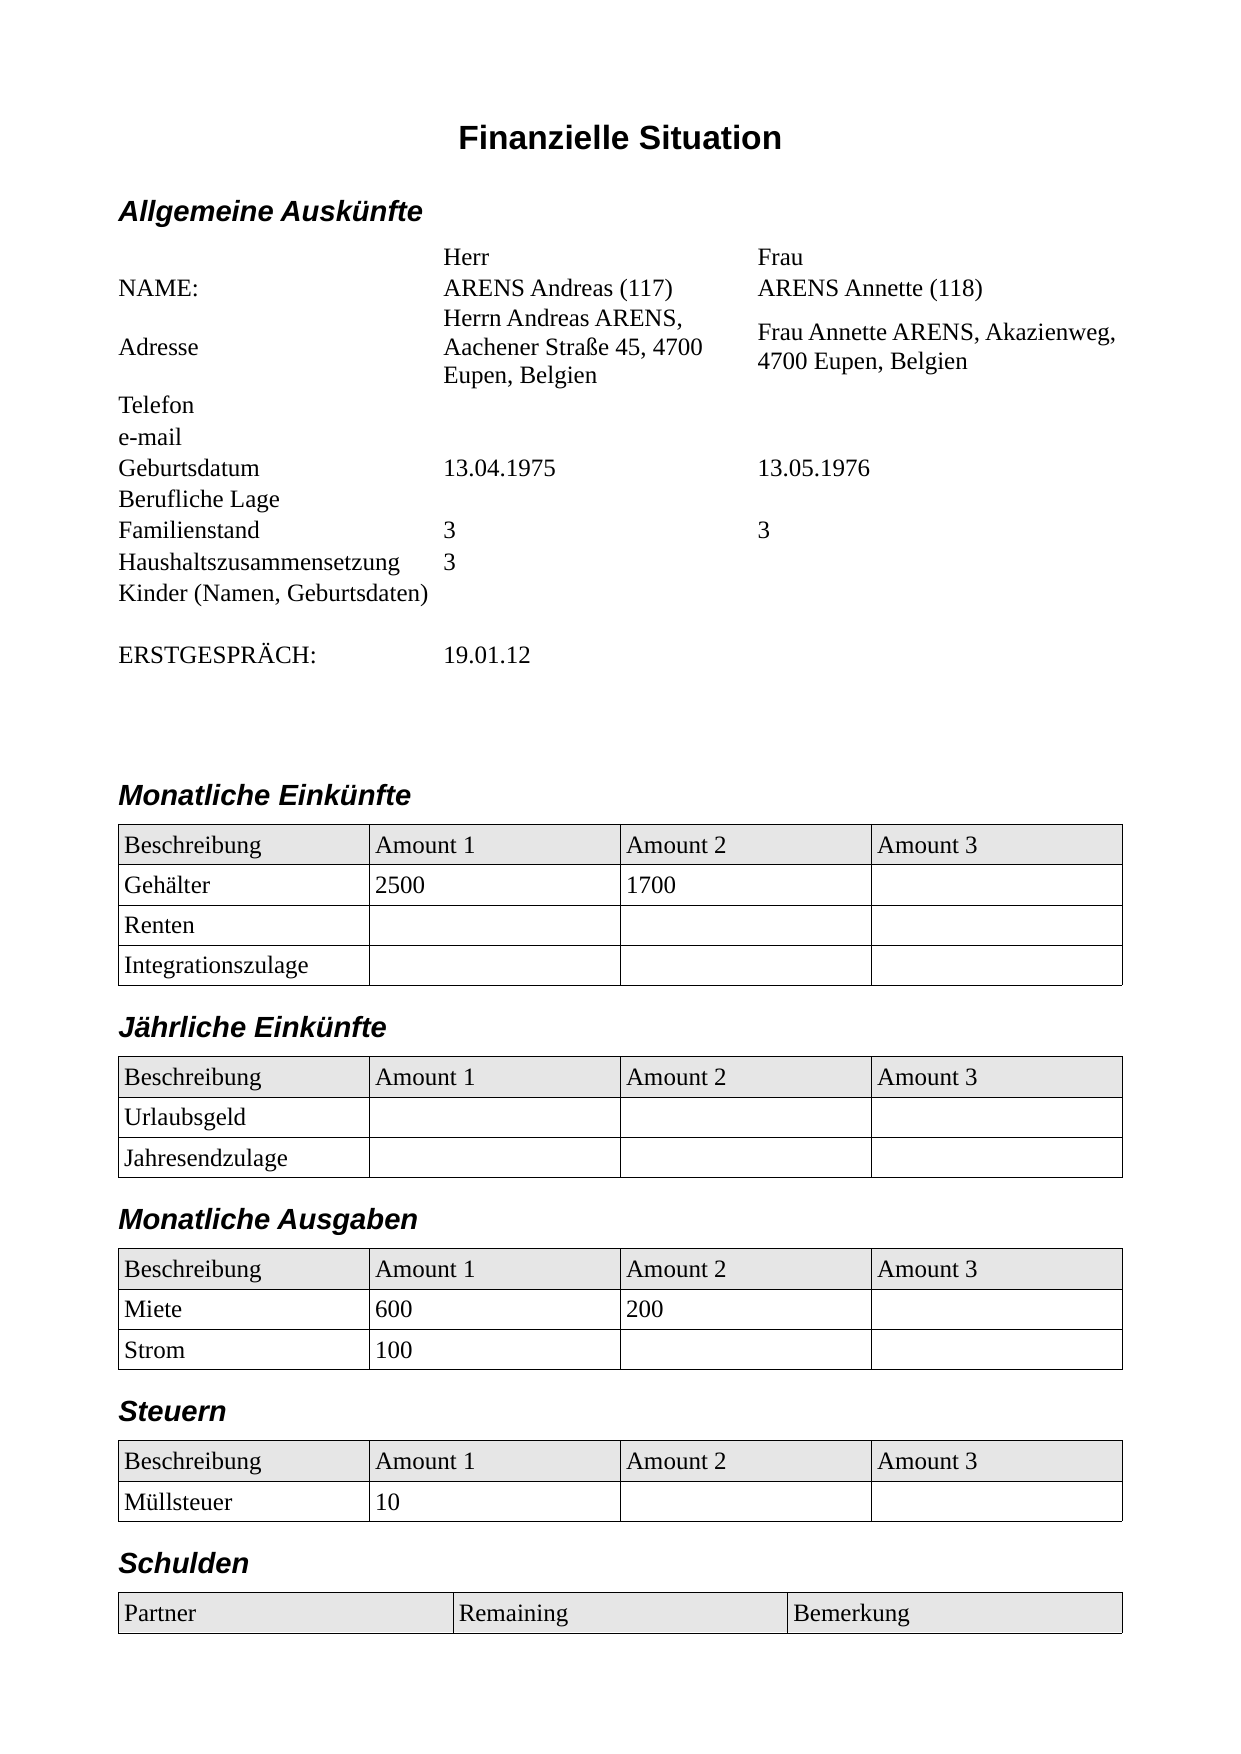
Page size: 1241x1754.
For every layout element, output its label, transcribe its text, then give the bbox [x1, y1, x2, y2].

table_cell [872, 865, 1122, 904]
table_cell [757, 545, 1120, 577]
table_header Beschreibung [119, 1441, 369, 1481]
table_cell [621, 1482, 871, 1521]
table_cell [757, 577, 1120, 608]
table_cell Haushaltszusammensetzung [118, 545, 443, 577]
table_cell Kinder (Namen, Geburtsdaten) [118, 577, 443, 608]
table_cell 100 [370, 1330, 620, 1369]
table_cell [757, 639, 1120, 670]
table_cell Telefon [118, 389, 443, 420]
table_header [118, 240, 443, 272]
table_cell ERSTGESPRÄCH: [118, 639, 443, 670]
table_header Amount 2 [621, 1057, 871, 1097]
table_cell Urlaubsgeld [119, 1098, 369, 1137]
table_cell Müllsteuer [119, 1482, 369, 1521]
table_cell 1700 [621, 865, 871, 904]
table_header Amount 3 [872, 1249, 1122, 1289]
table_cell [443, 577, 757, 608]
table_cell [872, 1482, 1122, 1521]
table_cell [757, 389, 1120, 420]
table_cell Renten [119, 906, 369, 945]
table_cell 600 [370, 1290, 620, 1329]
table_header Beschreibung [119, 1249, 369, 1289]
table_cell Strom [119, 1330, 369, 1369]
subtitle Allgemeine Auskünfte [118, 194, 1122, 228]
table_cell [621, 906, 871, 945]
table_cell ARENS Andreas (117) [443, 272, 757, 303]
table_cell [872, 1098, 1122, 1137]
table_cell Jahresendzulage [119, 1138, 369, 1177]
table_cell [872, 946, 1122, 985]
subtitle Schulden [118, 1546, 1122, 1580]
table_cell 3 [757, 514, 1120, 545]
table_header Amount 2 [621, 825, 871, 864]
table_cell Gehälter [119, 865, 369, 904]
table_header Amount 2 [621, 1249, 871, 1289]
subtitle Steuern [118, 1394, 1122, 1428]
table_cell [757, 608, 1120, 639]
table_header Frau [757, 240, 1120, 272]
table_cell [872, 1330, 1122, 1369]
table_cell 3 [443, 514, 757, 545]
subtitle Finanzielle Situation [118, 118, 1122, 157]
table_cell [443, 420, 757, 452]
table_cell [621, 946, 871, 985]
table_header Beschreibung [119, 825, 369, 864]
table_cell [872, 906, 1122, 945]
table_header Amount 1 [370, 1057, 620, 1097]
table_cell 3 [443, 545, 757, 577]
table_cell [621, 1330, 871, 1369]
table_cell e-mail [118, 420, 443, 452]
table_header Amount 1 [370, 825, 620, 864]
table_header Amount 1 [370, 1441, 620, 1481]
table_header Amount 3 [872, 825, 1122, 864]
table_header Beschreibung [119, 1057, 369, 1097]
table_cell Familienstand [118, 514, 443, 545]
table_header Amount 1 [370, 1249, 620, 1289]
table_cell [872, 1138, 1122, 1177]
table_cell 19.01.12 [443, 639, 757, 670]
subtitle Jährliche Einkünfte [118, 1010, 1122, 1044]
table_cell [872, 1290, 1122, 1329]
table_cell ARENS Annette (118) [757, 272, 1120, 303]
table_cell Integrationszulage [119, 946, 369, 985]
subtitle Monatliche Einkünfte [118, 778, 1122, 811]
table_cell [757, 420, 938, 452]
table_header Bemerkung [788, 1593, 1122, 1632]
table_cell [118, 608, 443, 639]
table_cell [370, 1138, 620, 1177]
table_cell 200 [621, 1290, 871, 1329]
table_header Amount 2 [621, 1441, 871, 1481]
table_cell [443, 608, 757, 639]
subtitle Monatliche Ausgaben [118, 1202, 1122, 1236]
table_header Amount 3 [872, 1057, 1122, 1097]
table_header Remaining [454, 1593, 787, 1632]
table_cell [757, 483, 1120, 514]
table_cell 13.04.1975 [443, 452, 757, 483]
table_cell 2500 [370, 865, 620, 904]
table_cell Miete [119, 1290, 369, 1329]
table_cell [370, 906, 620, 945]
table_header Herr [443, 240, 757, 272]
table_cell Geburtsdatum [118, 452, 443, 483]
table_cell Frau Annette ARENS, Akazienweg, 4700 Eupen, Belgien [757, 303, 1120, 389]
table_cell [443, 483, 757, 514]
table_cell Berufliche Lage [118, 483, 443, 514]
table_header Amount 3 [872, 1441, 1122, 1481]
table_header Partner [119, 1593, 453, 1632]
table_cell [621, 1098, 871, 1137]
table_cell 10 [370, 1482, 620, 1521]
table_cell Herrn Andreas ARENS, Aachener Straße 45, 4700 Eupen, Belgien [443, 303, 757, 389]
table_cell [370, 1098, 620, 1137]
table_cell Adresse [118, 303, 443, 389]
table_cell [443, 389, 757, 420]
table_cell [370, 946, 620, 985]
table_cell [939, 420, 1120, 452]
table_cell 13.05.1976 [757, 452, 1120, 483]
table_cell NAME: [118, 272, 443, 303]
table_cell [621, 1138, 871, 1177]
